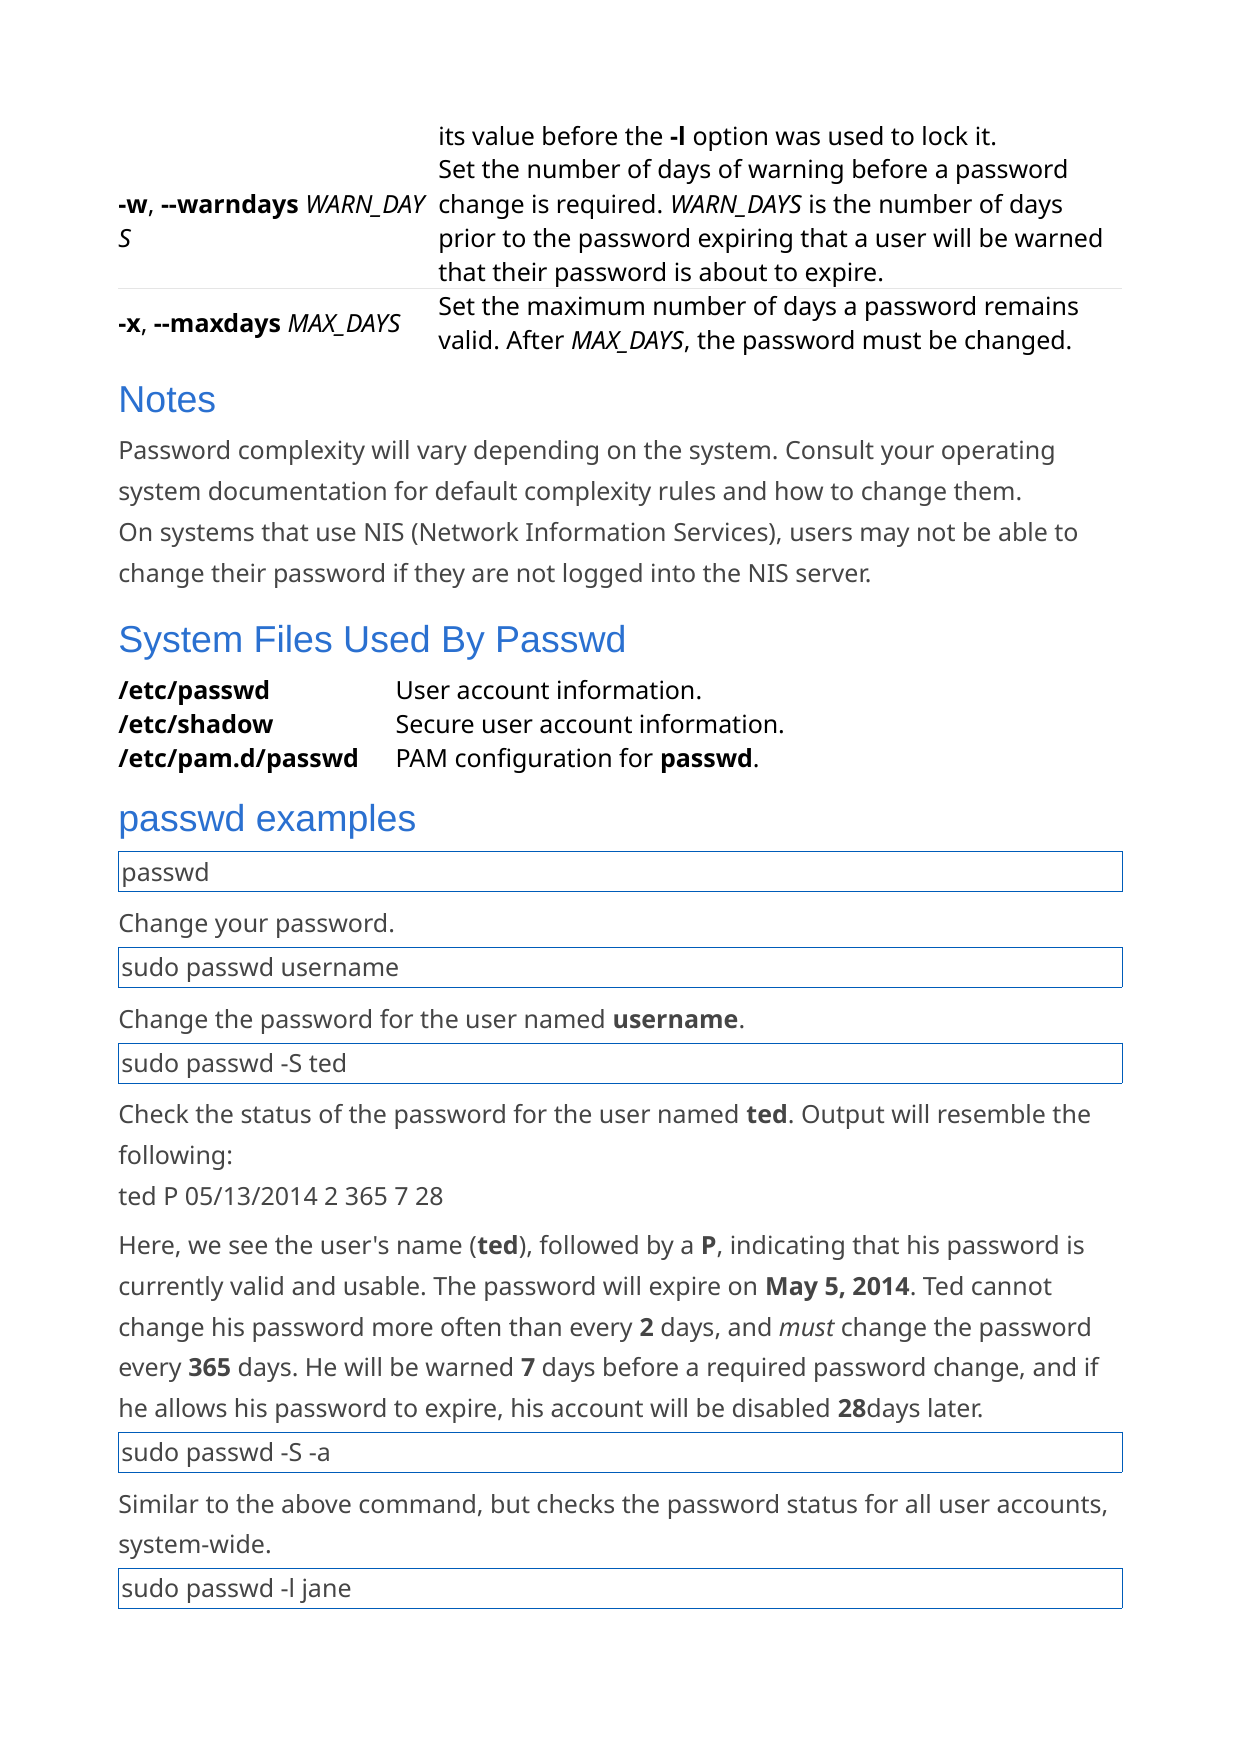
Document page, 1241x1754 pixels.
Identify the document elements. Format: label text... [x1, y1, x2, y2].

text sudo passwd -S ted [119, 1044, 1122, 1083]
table_cell [118, 118, 438, 152]
table_cell Set the maximum number of days a password remains valid. After MAX_DAYS, the password must be changed. [438, 289, 1122, 357]
subtitle passwd examples [118, 796, 1122, 839]
table_cell PAM configuration for passwd. [395, 741, 827, 775]
subtitle System Files Used By Passwd [118, 617, 1122, 660]
table_cell Secure user account information. [395, 707, 827, 741]
table_header /etc/passwd [118, 673, 395, 707]
text Password complexity will vary depending on the system. Consult your operating system documentation for default complexity rules and how to change them. [118, 433, 1122, 508]
table_cell /etc/shadow [118, 707, 395, 741]
table_cell /etc/pam.d/passwd [118, 741, 395, 775]
text passwd [119, 852, 1122, 891]
text Check the status of the password for the user named ted. Output will resemble the following: [118, 1097, 1122, 1172]
text On systems that use NIS (Network Information Services), users may not be able to change their password if they are not logged into the NIS server. [118, 515, 1122, 589]
text Here, we see the user's name (ted), followed by a P, indicating that his password is currently valid and usable. The password will expire on May 5, 2014. Ted cannot change his password more often than every 2 days, and must change the password every 365 days. He will be warned 7 days before a required password change, and if he allows his password to expire, his account will be disabled 28days later. [118, 1227, 1122, 1425]
table_header User account information. [395, 673, 827, 707]
subtitle Notes [118, 377, 1122, 421]
text sudo passwd -l jane [119, 1569, 1122, 1608]
text sudo passwd -S -a [119, 1433, 1122, 1472]
text Change the password for the user named username. [118, 1002, 1122, 1036]
table_cell -x, --maxdays MAX_DAYS [118, 289, 438, 357]
table_cell -w, --warndays WARN_DAYS [118, 152, 438, 288]
text ted P 05/13/2014 2 365 7 28 [118, 1179, 1122, 1213]
table_cell its value before the -l option was used to lock it. [438, 118, 1122, 152]
table_cell Set the number of days of warning before a password change is required. WARN_DAYS is the number of days prior to the password expiring that a user will be warned that their password is about to expire. [438, 152, 1122, 288]
text sudo passwd username [119, 948, 1122, 987]
text Change your password. [118, 906, 1122, 940]
text Similar to the above command, but checks the password status for all user accounts, system-wide. [118, 1486, 1122, 1561]
